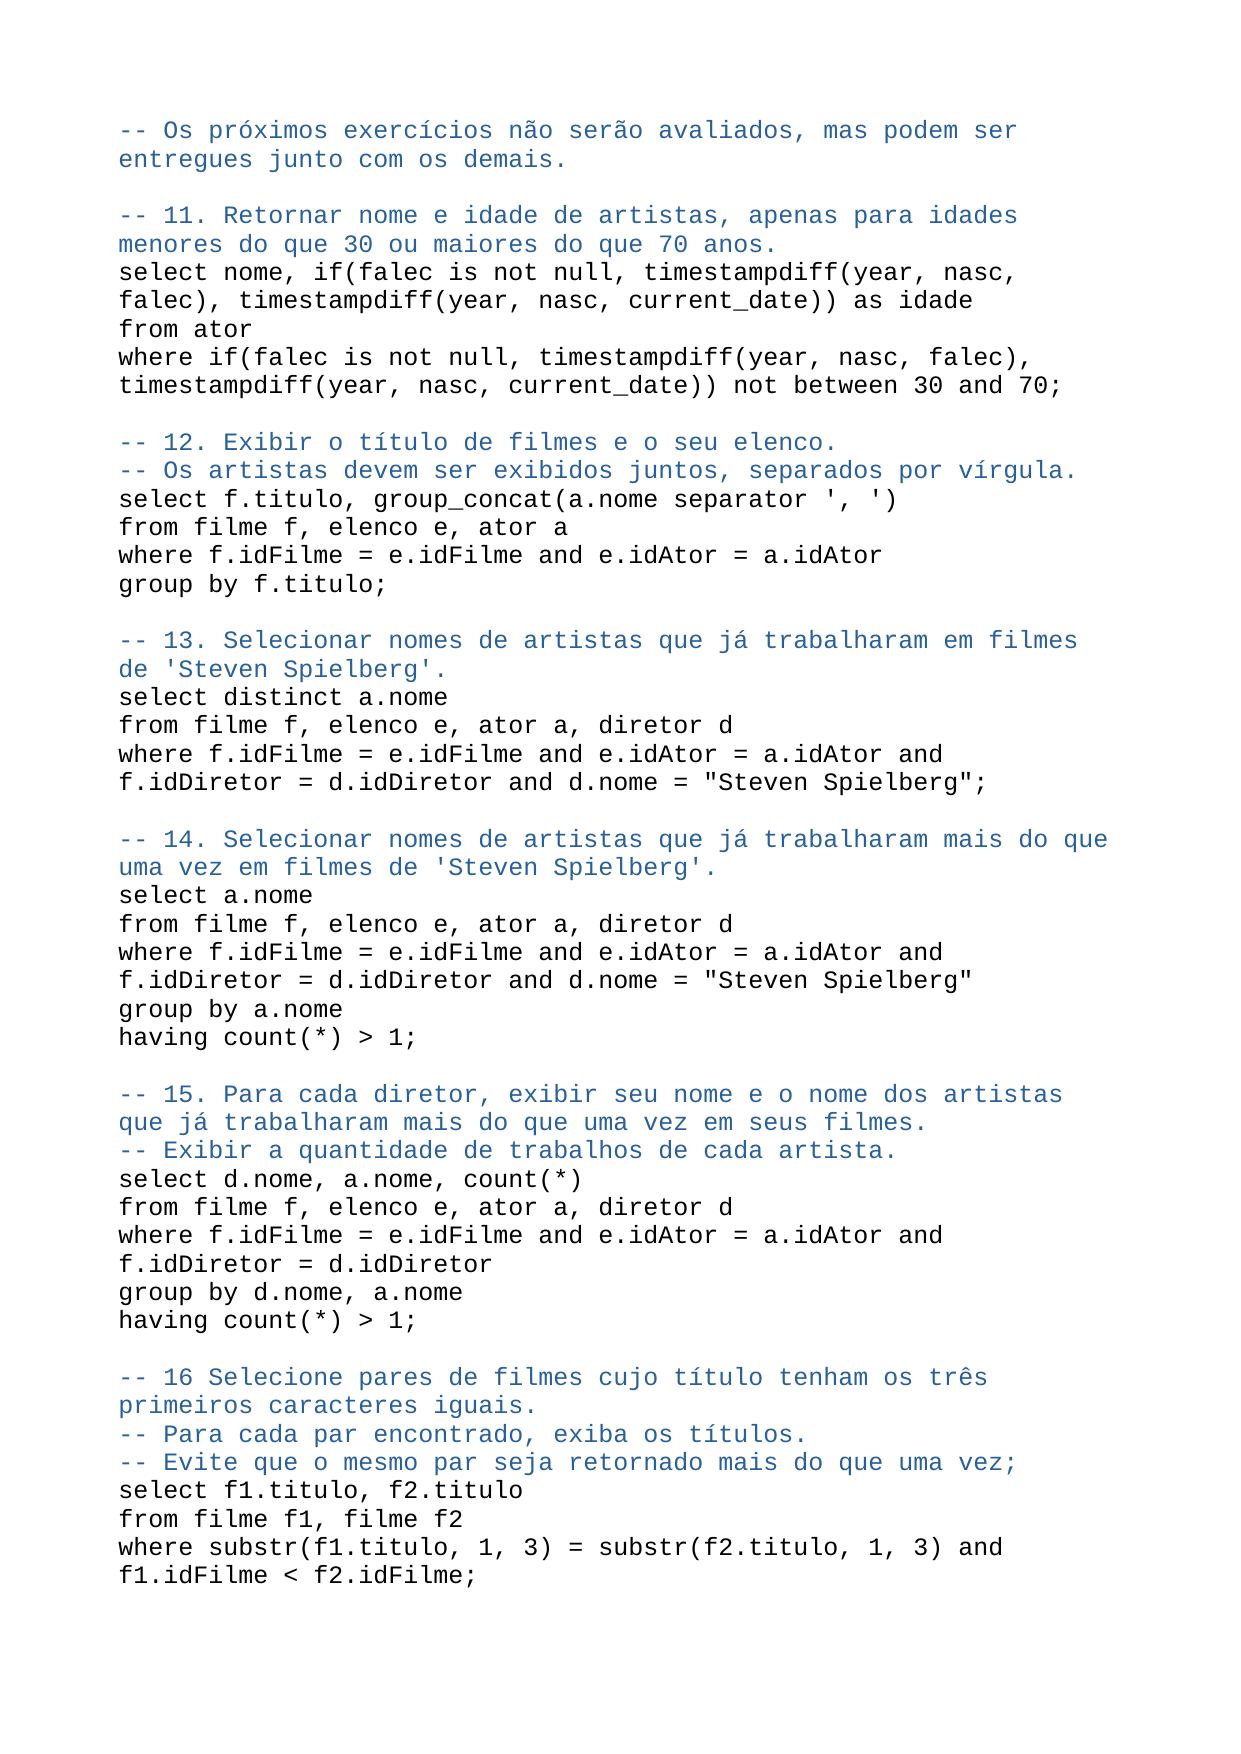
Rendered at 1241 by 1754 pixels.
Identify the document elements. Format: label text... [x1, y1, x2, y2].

text where substr(f1.titulo, 1, 3) = substr(f2.titulo, 1, 3) and f1.idFilme < f2.idFilme; [118, 1535, 1122, 1591]
text having count(*) > 1; [118, 1025, 1122, 1053]
text -- 15. Para cada diretor, exibir seu nome e o nome dos artistas que já trabalharam mais do que uma vez em seus filmes. [118, 1081, 1122, 1138]
text group by a.nome [118, 996, 1122, 1025]
text where f.idFilme = e.idFilme and e.idAtor = a.idAtor and f.idDiretor = d.idDiretor [118, 1223, 1122, 1280]
text where f.idFilme = e.idFilme and e.idAtor = a.idAtor [118, 543, 1122, 571]
text -- 13. Selecionar nomes de artistas que já trabalharam em filmes de 'Steven Spielberg'. [118, 628, 1122, 685]
text from filme f1, filme f2 [118, 1506, 1122, 1535]
text from filme f, elenco e, ator a [118, 515, 1122, 543]
text -- 11. Retornar nome e idade de artistas, apenas para idades menores do que 30 ou maiores do que 70 anos. [118, 203, 1122, 260]
text select f1.titulo, f2.titulo [118, 1478, 1122, 1506]
text from filme f, elenco e, ator a, diretor d [118, 713, 1122, 741]
text -- 16 Selecione pares de filmes cujo título tenham os três primeiros caracteres iguais. [118, 1365, 1122, 1421]
text select d.nome, a.nome, count(*) [118, 1166, 1122, 1195]
text from filme f, elenco e, ator a, diretor d [118, 911, 1122, 940]
text select nome, if(falec is not null, timestampdiff(year, nasc, falec), timestampdiff(year, nasc, current_date)) as idade [118, 260, 1122, 316]
text -- 12. Exibir o título de filmes e o seu elenco. [118, 430, 1122, 458]
text -- Os artistas devem ser exibidos juntos, separados por vírgula. [118, 458, 1122, 486]
text select f.titulo, group_concat(a.nome separator ', ') [118, 486, 1122, 515]
text select distinct a.nome [118, 685, 1122, 713]
text where f.idFilme = e.idFilme and e.idAtor = a.idAtor and f.idDiretor = d.idDiretor and d.nome = "Steven Spielberg" [118, 940, 1122, 996]
text where if(falec is not null, timestampdiff(year, nasc, falec), timestampdiff(year, nasc, current_date)) not between 30 and 70; [118, 345, 1122, 401]
text select a.nome [118, 883, 1122, 911]
text -- 14. Selecionar nomes de artistas que já trabalharam mais do que uma vez em filmes de 'Steven Spielberg'. [118, 826, 1122, 883]
text where f.idFilme = e.idFilme and e.idAtor = a.idAtor and f.idDiretor = d.idDiretor and d.nome = "Steven Spielberg"; [118, 741, 1122, 798]
text from filme f, elenco e, ator a, diretor d [118, 1195, 1122, 1223]
text having count(*) > 1; [118, 1308, 1122, 1336]
text -- Evite que o mesmo par seja retornado mais do que uma vez; [118, 1450, 1122, 1478]
text group by f.titulo; [118, 571, 1122, 600]
text -- Para cada par encontrado, exiba os títulos. [118, 1421, 1122, 1450]
text from ator [118, 316, 1122, 345]
text -- Os próximos exercícios não serão avaliados, mas podem ser entregues junto com os demais. [118, 118, 1122, 175]
text -- Exibir a quantidade de trabalhos de cada artista. [118, 1138, 1122, 1166]
text group by d.nome, a.nome [118, 1280, 1122, 1308]
